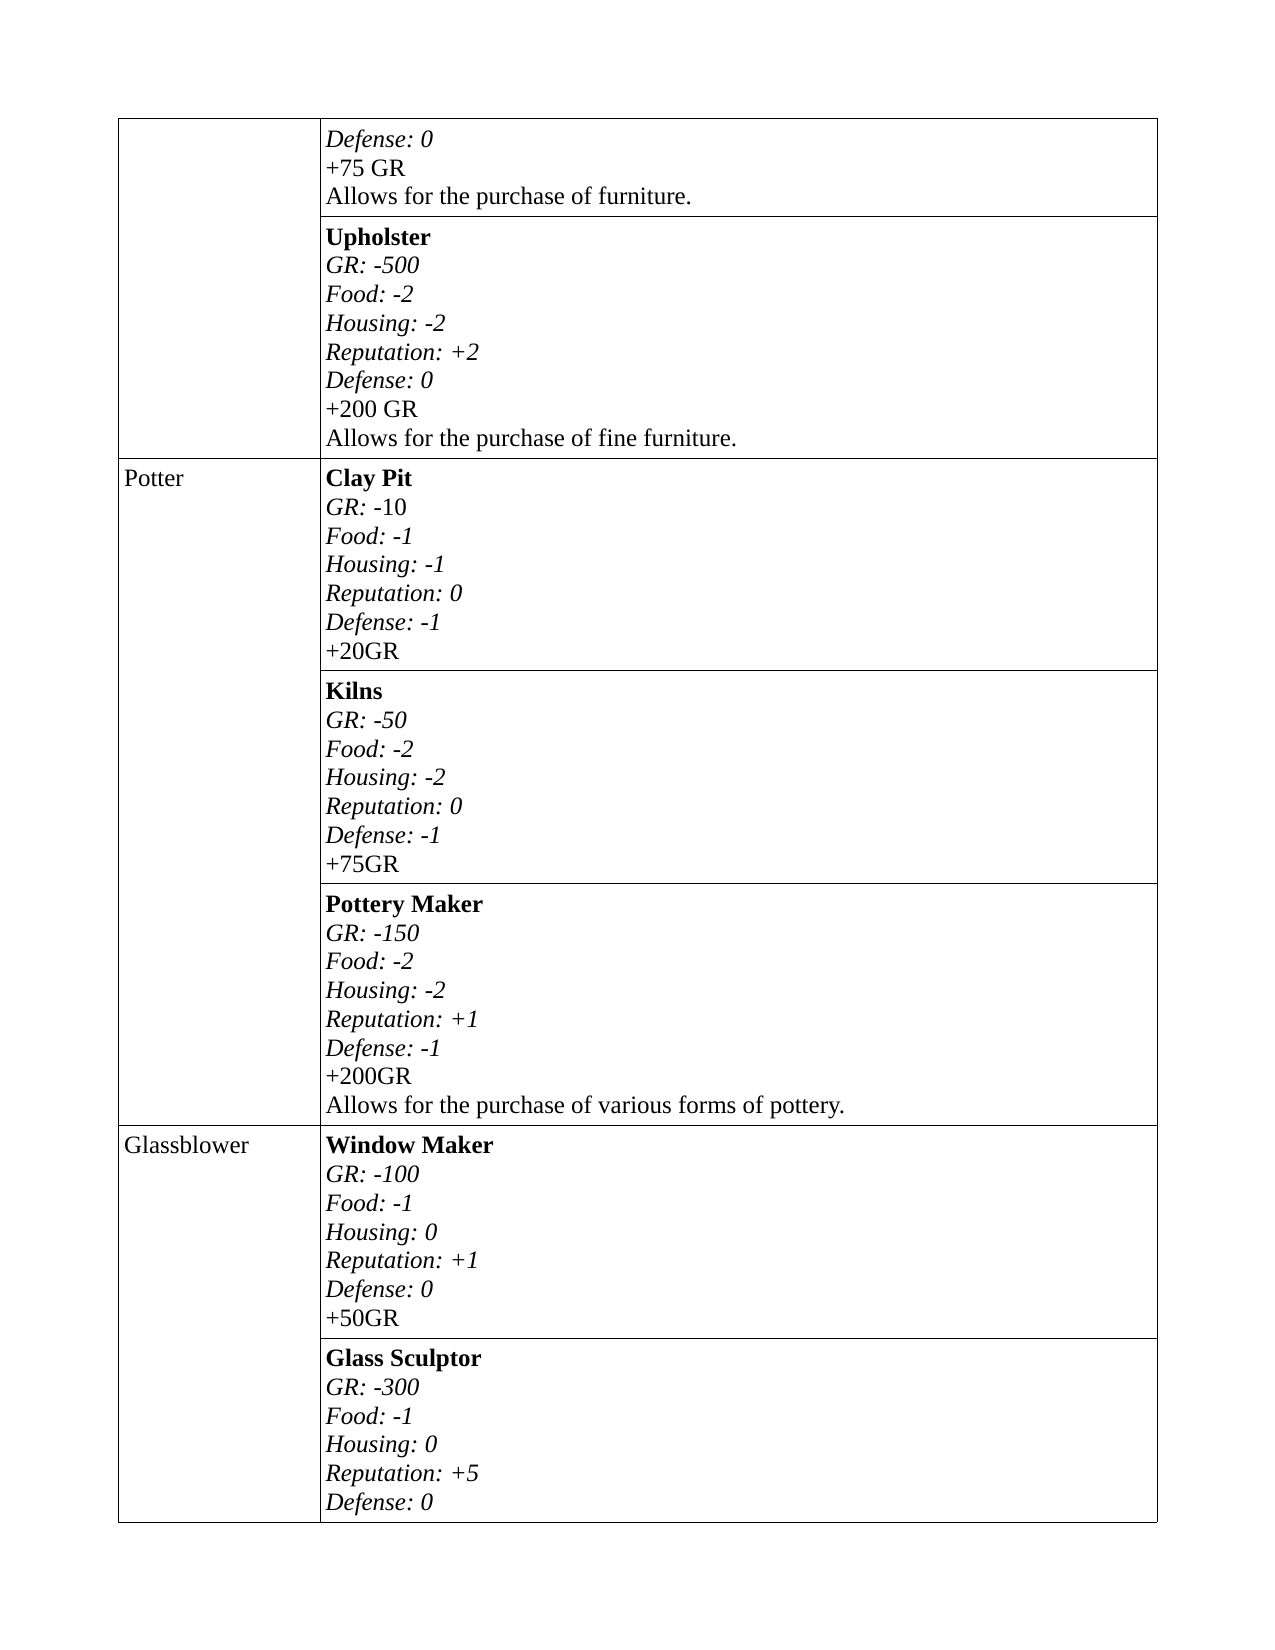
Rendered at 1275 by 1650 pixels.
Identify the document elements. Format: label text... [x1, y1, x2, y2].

table_cell Potter [119, 459, 320, 1125]
table_cell Clay Pit GR: -10 Food: -1 Housing: -1 Reputation: 0 Defense: -1 +20GR [321, 459, 1157, 670]
table_cell Pottery Maker GR: -150 Food: -2 Housing: -2 Reputation: +1 Defense: -1 +200GR Allows for the purchase of various forms of pottery. [321, 884, 1157, 1125]
table_cell [119, 119, 320, 457]
table_cell Upholster GR: -500 Food: -2 Housing: -2 Reputation: +2 Defense: 0 +200 GR Allows for the purchase of fine furniture. [321, 217, 1157, 457]
table_cell Glass Sculptor GR: -300 Food: -1 Housing: 0 Reputation: +5 Defense: 0 [321, 1339, 1157, 1522]
table_cell Window Maker GR: -100 Food: -1 Housing: 0 Reputation: +1 Defense: 0 +50GR [321, 1126, 1157, 1337]
table_cell Kilns GR: -50 Food: -2 Housing: -2 Reputation: 0 Defense: -1 +75GR [321, 671, 1157, 883]
table_cell Glassblower [119, 1126, 320, 1522]
table_cell Defense: 0 +75 GR Allows for the purchase of furniture. [321, 119, 1157, 216]
